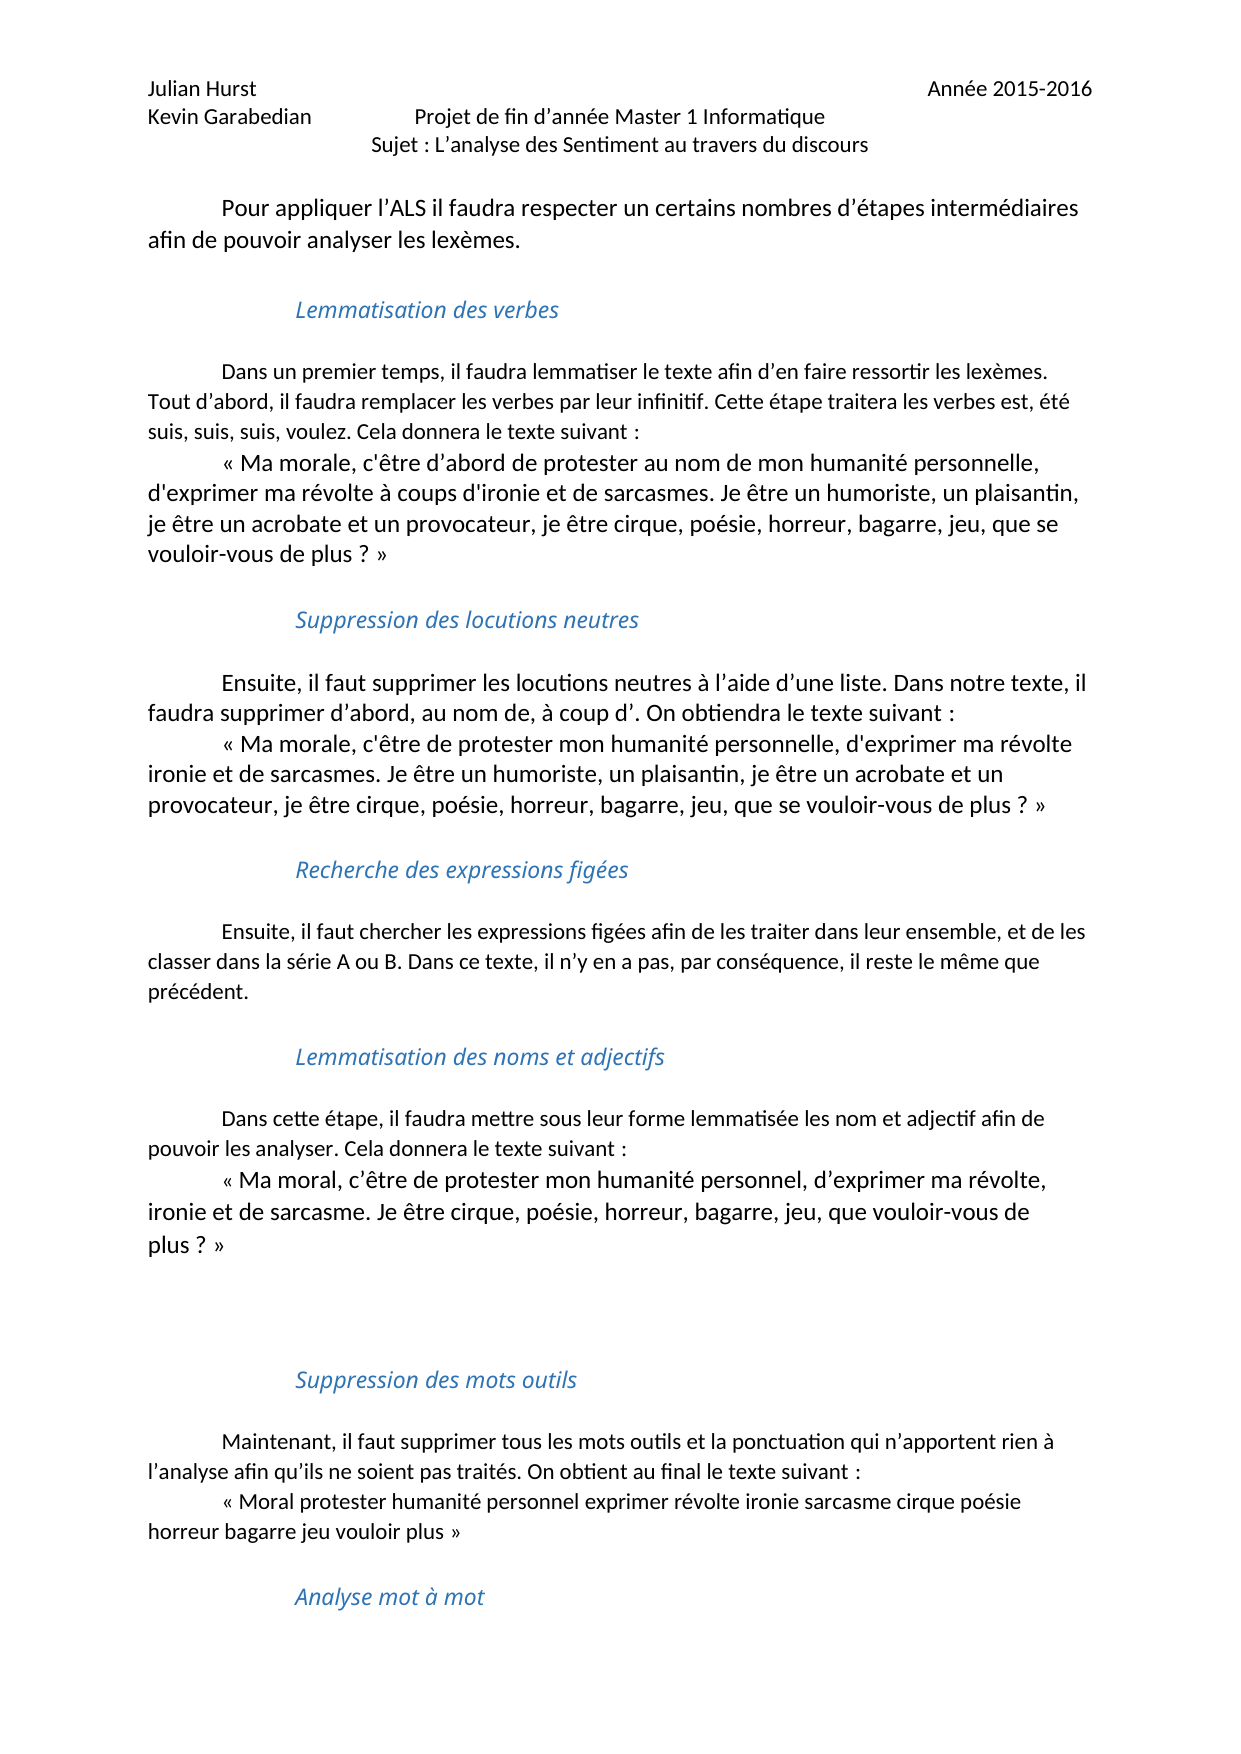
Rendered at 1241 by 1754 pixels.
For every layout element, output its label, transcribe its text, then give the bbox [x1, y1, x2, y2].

subtitle Lemmatisation des verbes [148, 294, 1093, 325]
text Pour appliquer l’ALS il faudra respecter un certains nombres d’étapes intermédiaires afin de pouvoir analyser les lexèmes. [148, 192, 1093, 255]
text « Ma morale, c'être d’abord de protester au nom de mon humanité personnelle, d'exprimer ma révolte à coups d'ironie et de sarcasmes. Je être un humoriste, un plaisantin, je être un acrobate et un provocateur, je être cirque, poésie, horreur, bagarre, jeu, que se vouloir-vous de plus ? » [148, 447, 1093, 569]
subtitle Recherche des expressions figées [148, 854, 1093, 885]
text Maintenant, il faut supprimer tous les mots outils et la ponctuation qui n’apportent rien à l’analyse afin qu’ils ne soient pas traités. On obtient au final le texte suivant : [148, 1427, 1093, 1485]
text Ensuite, il faut chercher les expressions figées afin de les traiter dans leur ensemble, et de les classer dans la série A ou B. Dans ce texte, il n’y en a pas, par conséquence, il reste le même que précédent. [148, 917, 1093, 1005]
text « Ma morale, c'être de protester mon humanité personnelle, d'exprimer ma révolte ironie et de sarcasmes. Je être un humoriste, un plaisantin, je être un acrobate et un provocateur, je être cirque, poésie, horreur, bagarre, jeu, que se vouloir-vous de plus ? » [148, 728, 1093, 820]
text « Moral protester humanité personnel exprimer révolte ironie sarcasme cirque poésie horreur bagarre jeu vouloir plus » [148, 1487, 1093, 1545]
subtitle Lemmatisation des noms et adjectifs [148, 1041, 1093, 1072]
subtitle Analyse mot à mot [148, 1581, 1093, 1612]
text Dans un premier temps, il faudra lemmatiser le texte afin d’en faire ressortir les lexèmes. Tout d’abord, il faudra remplacer les verbes par leur infinitif. Cette étape traitera les verbes est, été suis, suis, suis, voulez. Cela donnera le texte suivant : [148, 357, 1093, 445]
text Ensuite, il faut supprimer les locutions neutres à l’aide d’une liste. Dans notre texte, il faudra supprimer d’abord, au nom de, à coup d’. On obtiendra le texte suivant : [148, 667, 1093, 728]
subtitle Suppression des mots outils [148, 1364, 1093, 1395]
text Dans cette étape, il faudra mettre sous leur forme lemmatisée les nom et adjectif afin de pouvoir les analyser. Cela donnera le texte suivant : [148, 1104, 1093, 1162]
text « Ma moral, c’être de protester mon humanité personnel, d’exprimer ma révolte, ironie et de sarcasme. Je être cirque, poésie, horreur, bagarre, jeu, que vouloir-vous de plus ? » [148, 1164, 1093, 1260]
subtitle Suppression des locutions neutres [148, 604, 1093, 635]
